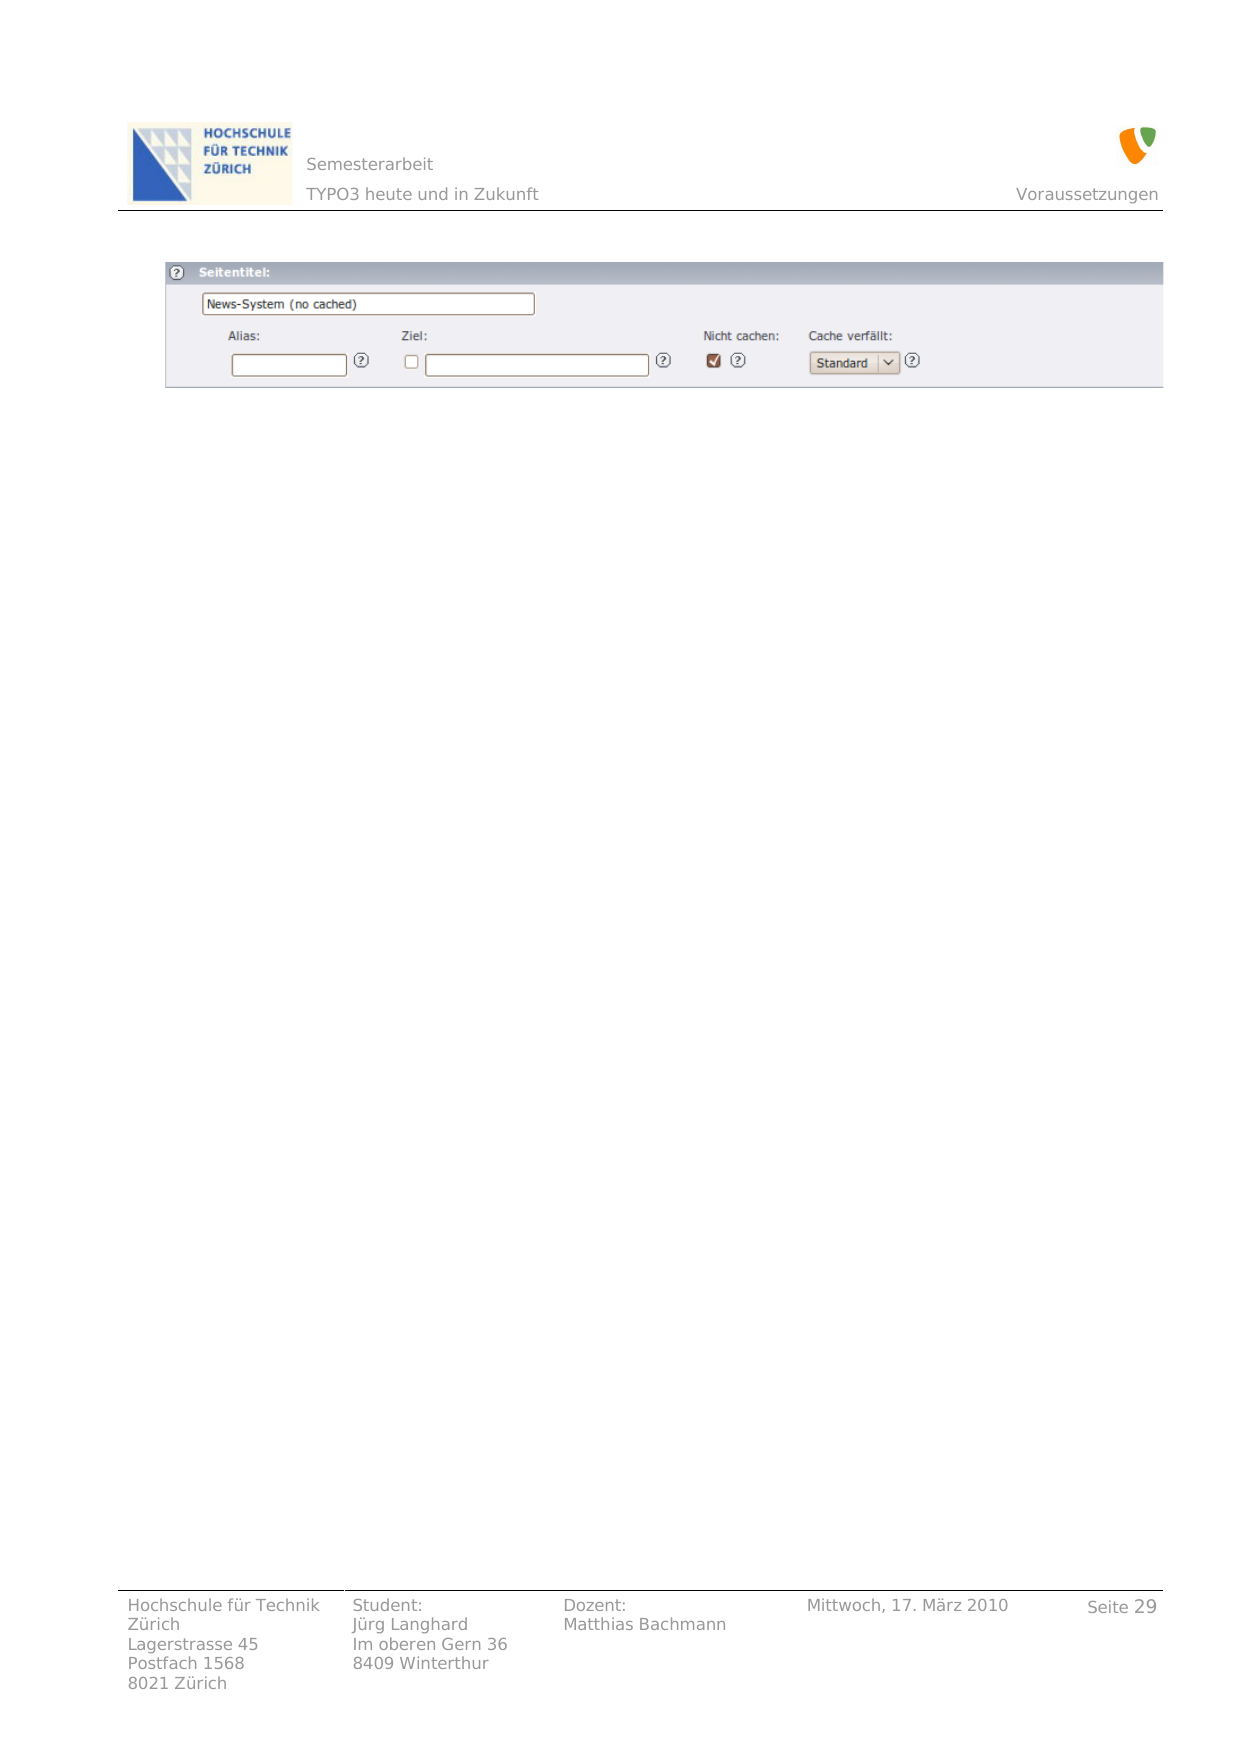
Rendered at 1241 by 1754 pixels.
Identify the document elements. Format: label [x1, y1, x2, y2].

picture [1116, 125, 1159, 166]
picture [127, 122, 293, 205]
picture [165, 262, 1164, 388]
